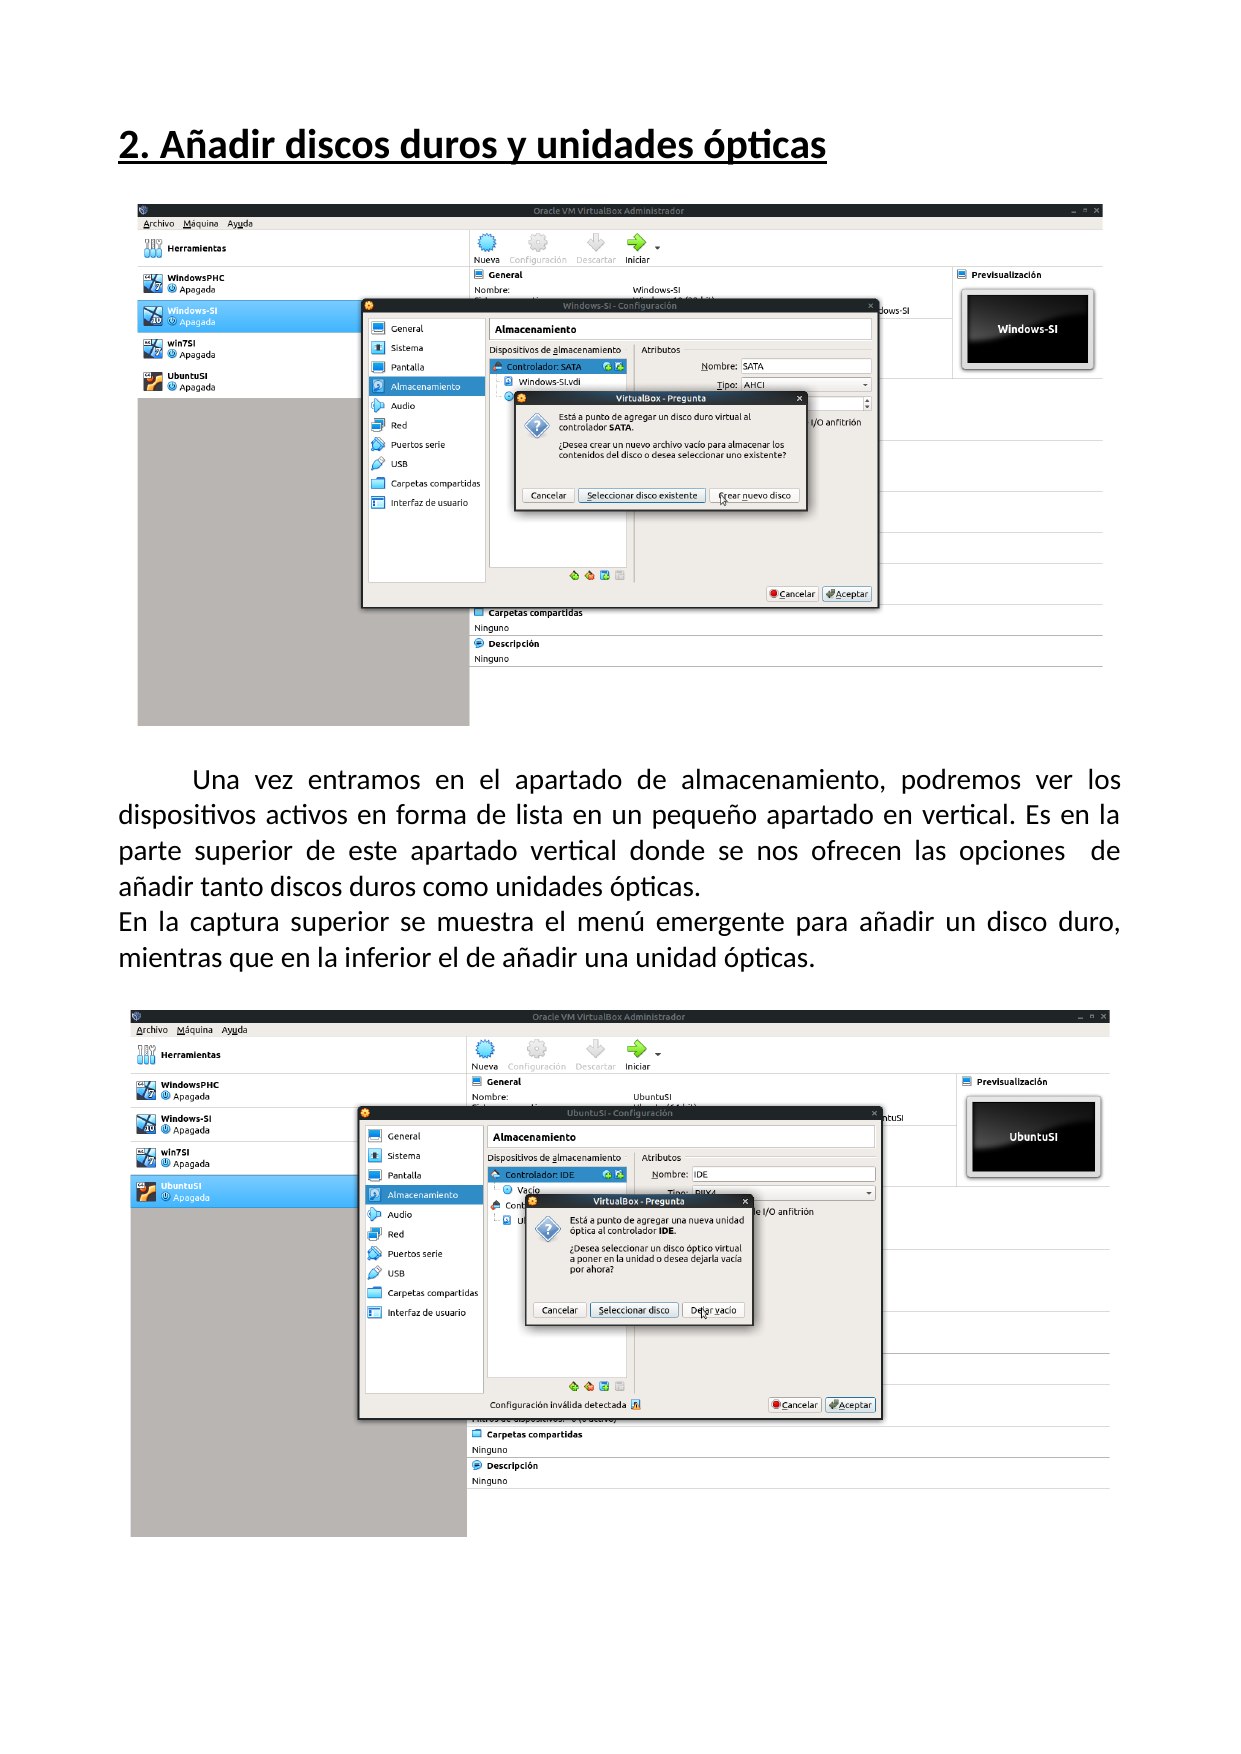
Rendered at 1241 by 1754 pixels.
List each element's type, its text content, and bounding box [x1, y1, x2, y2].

text 2. Añadir discos duros y unidades ópticas [118, 118, 1122, 169]
text En la captura superior se muestra el menú emergente para añadir un disco duro, mientras que en la inferior el de añadir una unidad ópticas. [118, 903, 1122, 974]
picture [137, 204, 1103, 726]
picture [130, 1010, 1110, 1537]
text Una vez entramos en el apartado de almacenamiento, podremos ver los dispositivos activos en forma de lista en un pequeño apartado en vertical. Es en la parte superior de este apartado vertical donde se nos ofrecen las opciones de añadir tanto discos duros como unidades ópticas. [118, 761, 1122, 903]
